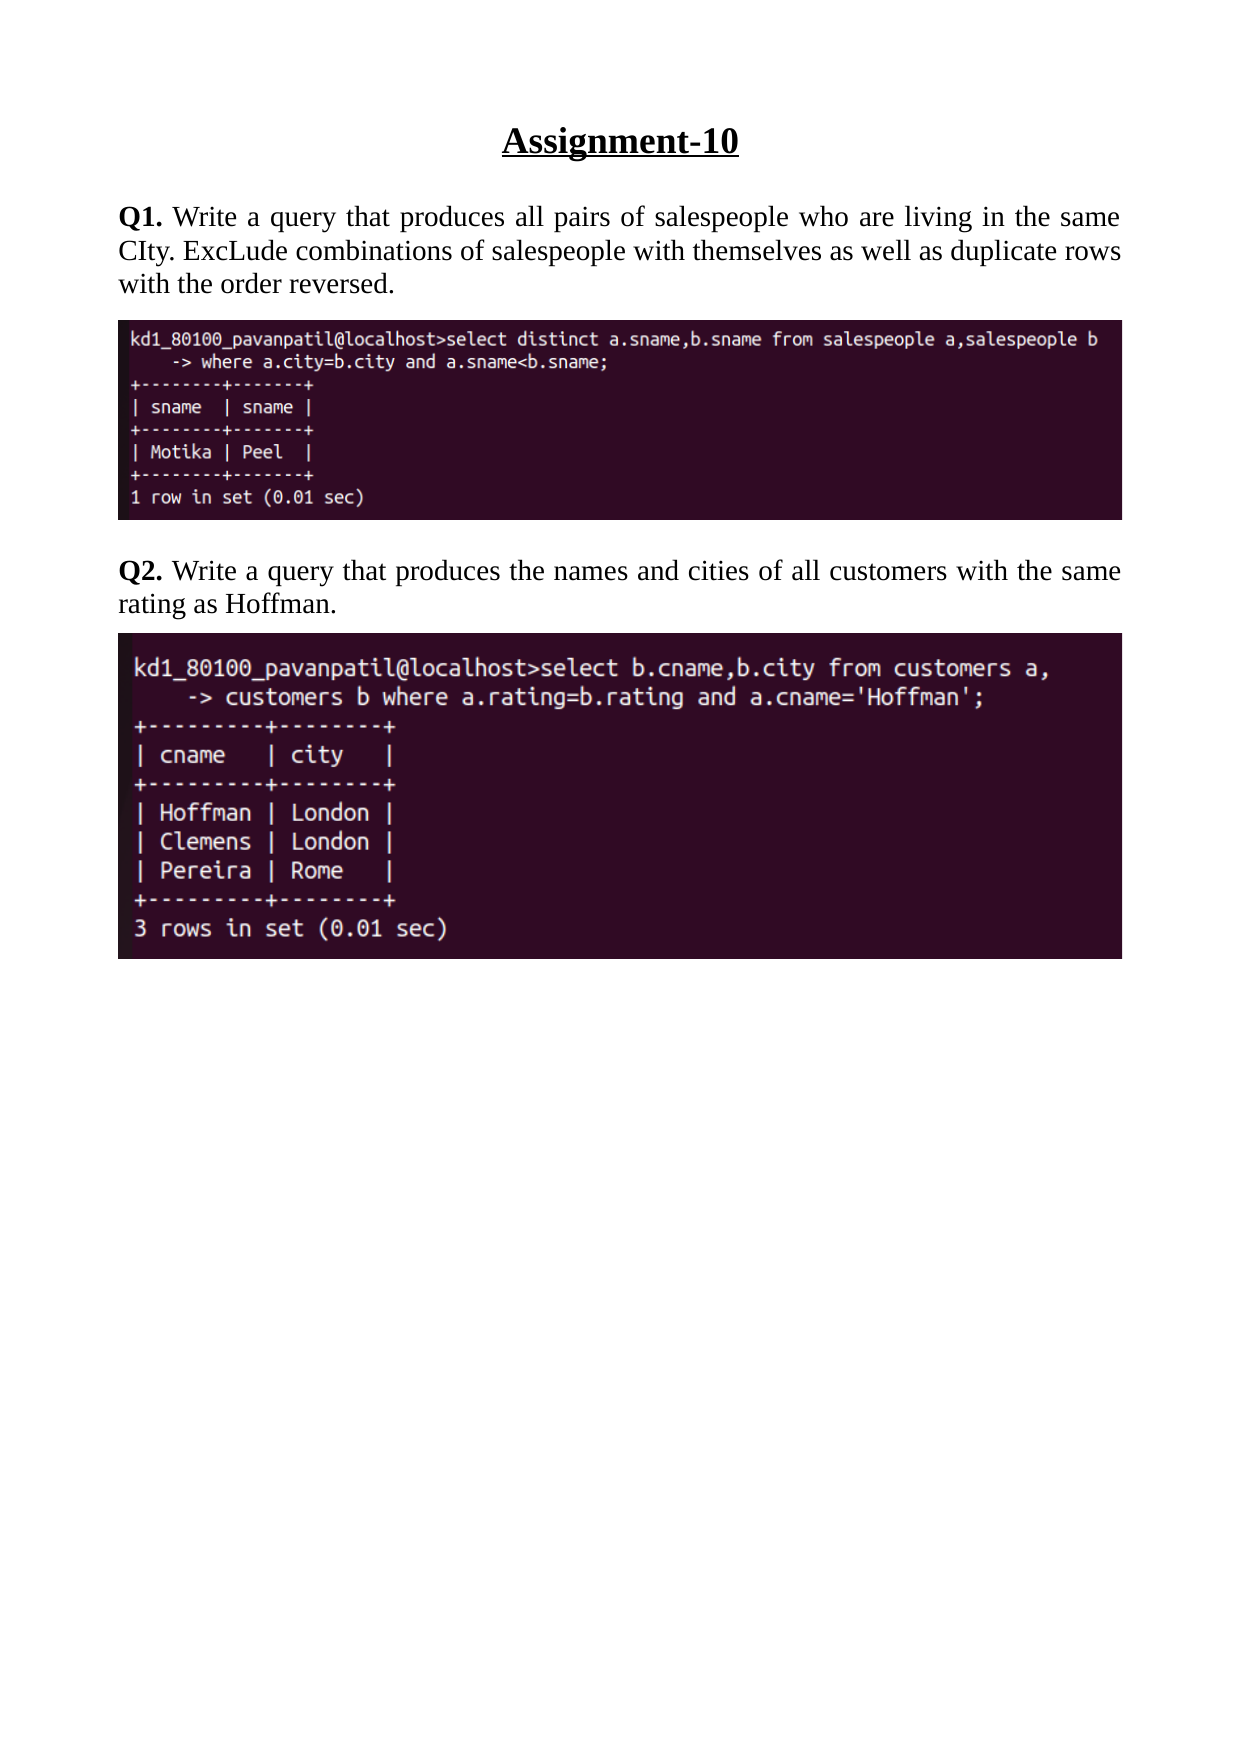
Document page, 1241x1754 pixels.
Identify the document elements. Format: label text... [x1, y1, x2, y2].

text Assignment-10 [118, 118, 1122, 161]
picture [118, 320, 1123, 520]
text Q2. Write a query that produces the names and cities of all customers with the same rating as Hoffman. [118, 553, 1122, 620]
text Q1. Write a query that produces all pairs of salespeople who are living in the same CIty. ExcLude combinations of salespeople with themselves as well as duplicate rows with the order reversed. [118, 199, 1122, 300]
picture [118, 633, 1123, 959]
